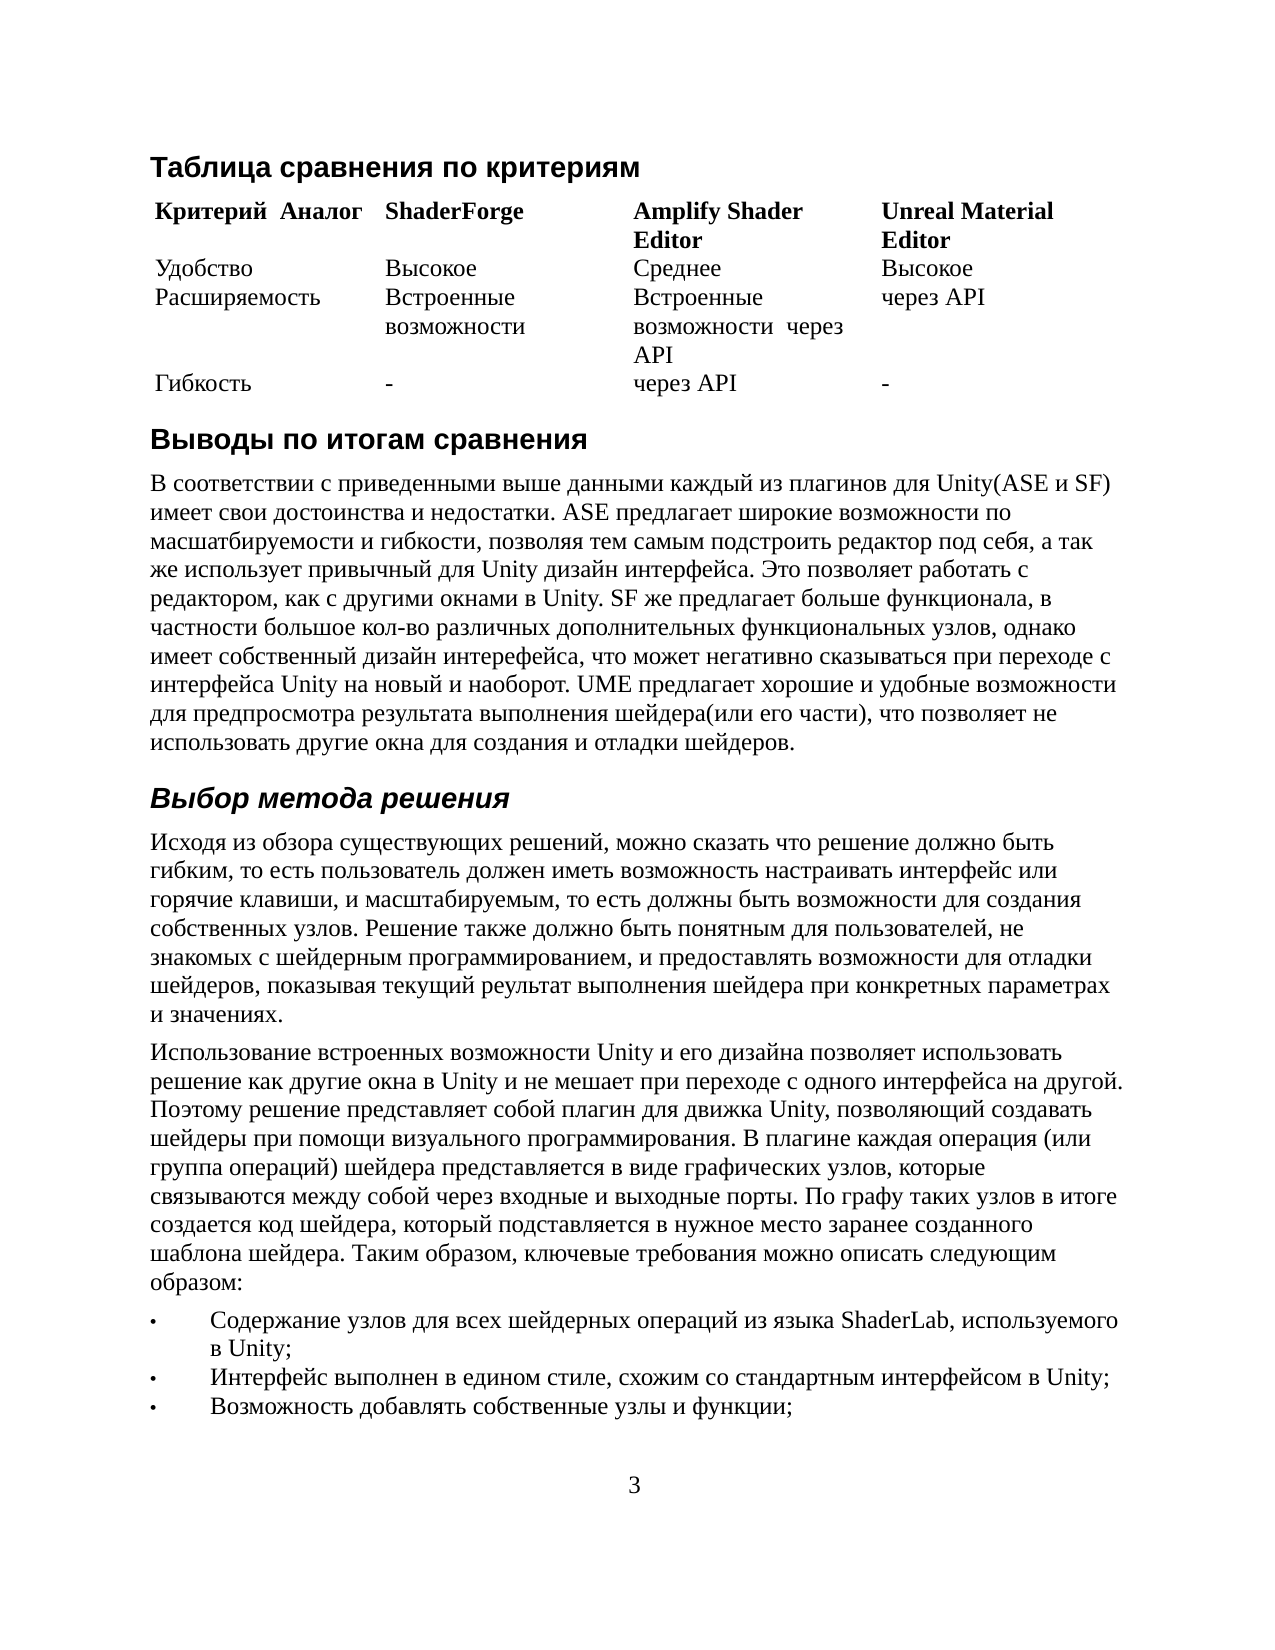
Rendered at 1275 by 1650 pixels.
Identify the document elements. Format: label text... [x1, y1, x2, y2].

table_cell Высокое [877, 254, 1125, 282]
table_header Критерий Аналог [150, 196, 380, 253]
list Содержание узлов для всех шейдерных операций из языка ShaderLab, используемого в Unity; [150, 1305, 1125, 1362]
table_cell Встроенные возможности через API [629, 282, 877, 368]
table_cell через API [877, 282, 1125, 368]
list Возможность добавлять собственные узлы и функции; [150, 1391, 1125, 1420]
text Исходя из обзора существующих решений, можно сказать что решение должно быть гибким, то есть пользователь должен иметь возможность настраивать интерфейс или горячие клавиши, и масштабируемым, то есть должны быть возможности для создания собственных узлов. Решение также должно быть понятным для пользователей, не знакомых с шейдерным программированием, и предоставлять возможности для отладки шейдеров, показывая текущий реультат выполнения шейдера при конкретных параметрах и значениях. [150, 827, 1125, 1028]
table_header ShaderForge [380, 196, 628, 253]
table_cell Гибкость [150, 369, 380, 397]
subtitle Выбор метода решения [150, 781, 1125, 814]
subtitle Выводы по итогам сравнения [150, 422, 1125, 456]
table_header Amplify Shader Editor [629, 196, 877, 253]
table_header Unreal Material Editor [877, 196, 1125, 253]
table_cell Расширяемость [150, 282, 380, 368]
table_cell Среднее [629, 254, 877, 282]
list Интерфейс выполнен в едином стиле, схожим со стандартным интерфейсом в Unity; [150, 1362, 1125, 1391]
text Использование встроенных возможности Unity и его дизайна позволяет использовать решение как другие окна в Unity и не мешает при переходе с одного интерфейса на другой. Поэтому решение представляет собой плагин для движка Unity, позволяющий создавать шейдеры при помощи визуального программирования. В плагине каждая операция (или группа операций) шейдера представляется в виде графических узлов, которые связываются между собой через входные и выходные порты. По графу таких узлов в итоге создается код шейдера, который подставляется в нужное место заранее созданного шаблона шейдера. Таким образом, ключевые требования можно описать следующим образом: [150, 1037, 1125, 1296]
table_cell через API [629, 369, 877, 397]
table_cell - [877, 369, 1125, 397]
table_cell Высокое [380, 254, 628, 282]
table_cell Встроенные возможности [380, 282, 628, 368]
table_cell Удобство [150, 254, 380, 282]
subtitle Таблица сравнения по критериям [150, 150, 1125, 183]
text В соответствии с приведенными выше данными каждый из плагинов для Unity(ASE и SF) имеет свои достоинства и недостатки. ASE предлагает широкие возможности по масшатбируемости и гибкости, позволяя тем самым подстроить редактор под себя, а так же использует привычный для Unity дизайн интерфейса. Это позволяет работать с редактором, как с другими окнами в Unity. SF же предлагает больше функционала, в частности большое кол-во различных дополнительных функциональных узлов, однако имеет собственный дизайн интерефейса, что может негативно сказываться при переходе с интерфейса Unity на новый и наоборот. UME предлагает хорошие и удобные возможности для предпросмотра результата выполнения шейдера(или его части), что позволяет не использовать другие окна для создания и отладки шейдеров. [150, 468, 1125, 756]
table_cell - [380, 369, 628, 397]
